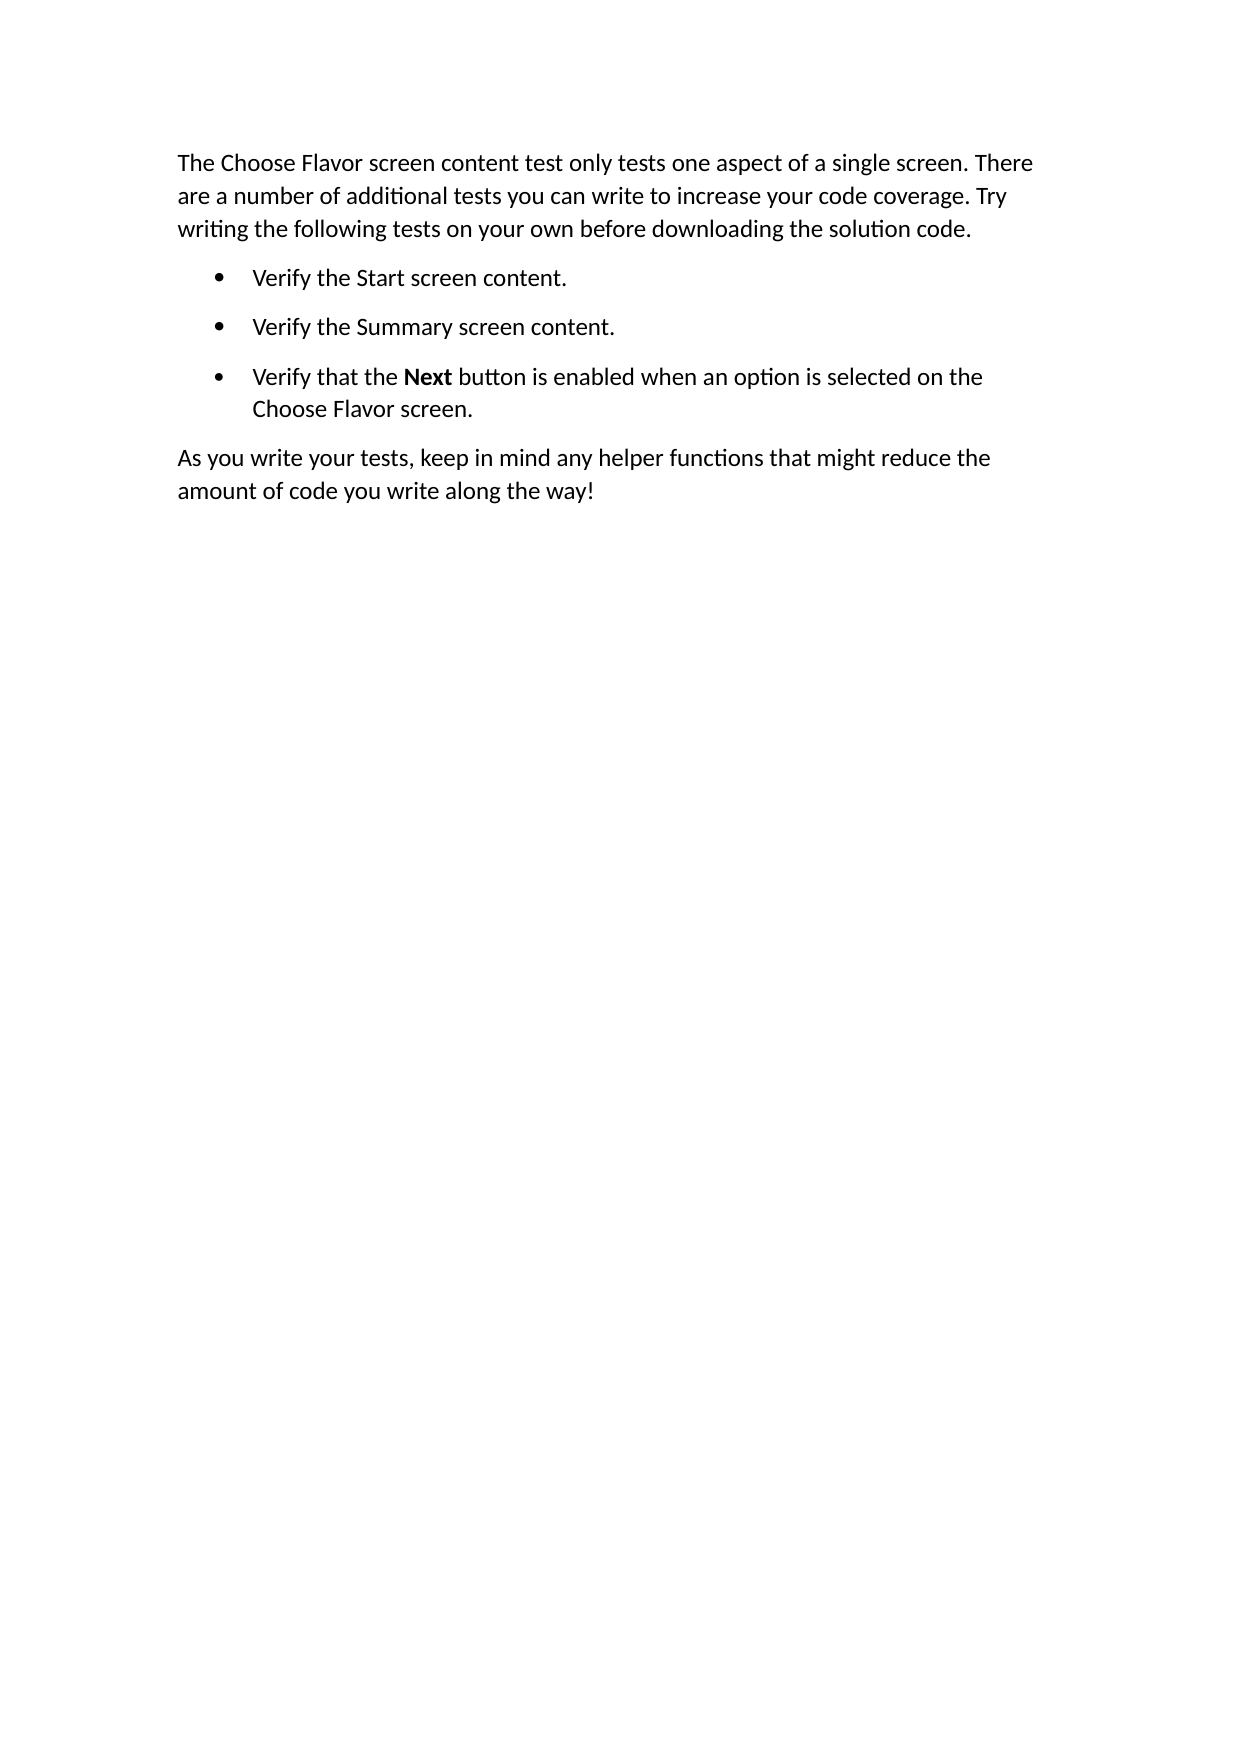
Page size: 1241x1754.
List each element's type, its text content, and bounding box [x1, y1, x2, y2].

list Verify that the Next button is enabled when an option is selected on the Choose Flavor screen. [215, 361, 1063, 424]
text As you write your tests, keep in mind any helper functions that might reduce the amount of code you write along the way! [177, 442, 1063, 506]
list Verify the Summary screen content. [215, 311, 1063, 342]
list Verify the Start screen content. [215, 262, 1063, 293]
text The Choose Flavor screen content test only tests one aspect of a single screen. There are a number of additional tests you can write to increase your code coverage. Try writing the following tests on your own before downloading the solution code. [177, 148, 1063, 243]
